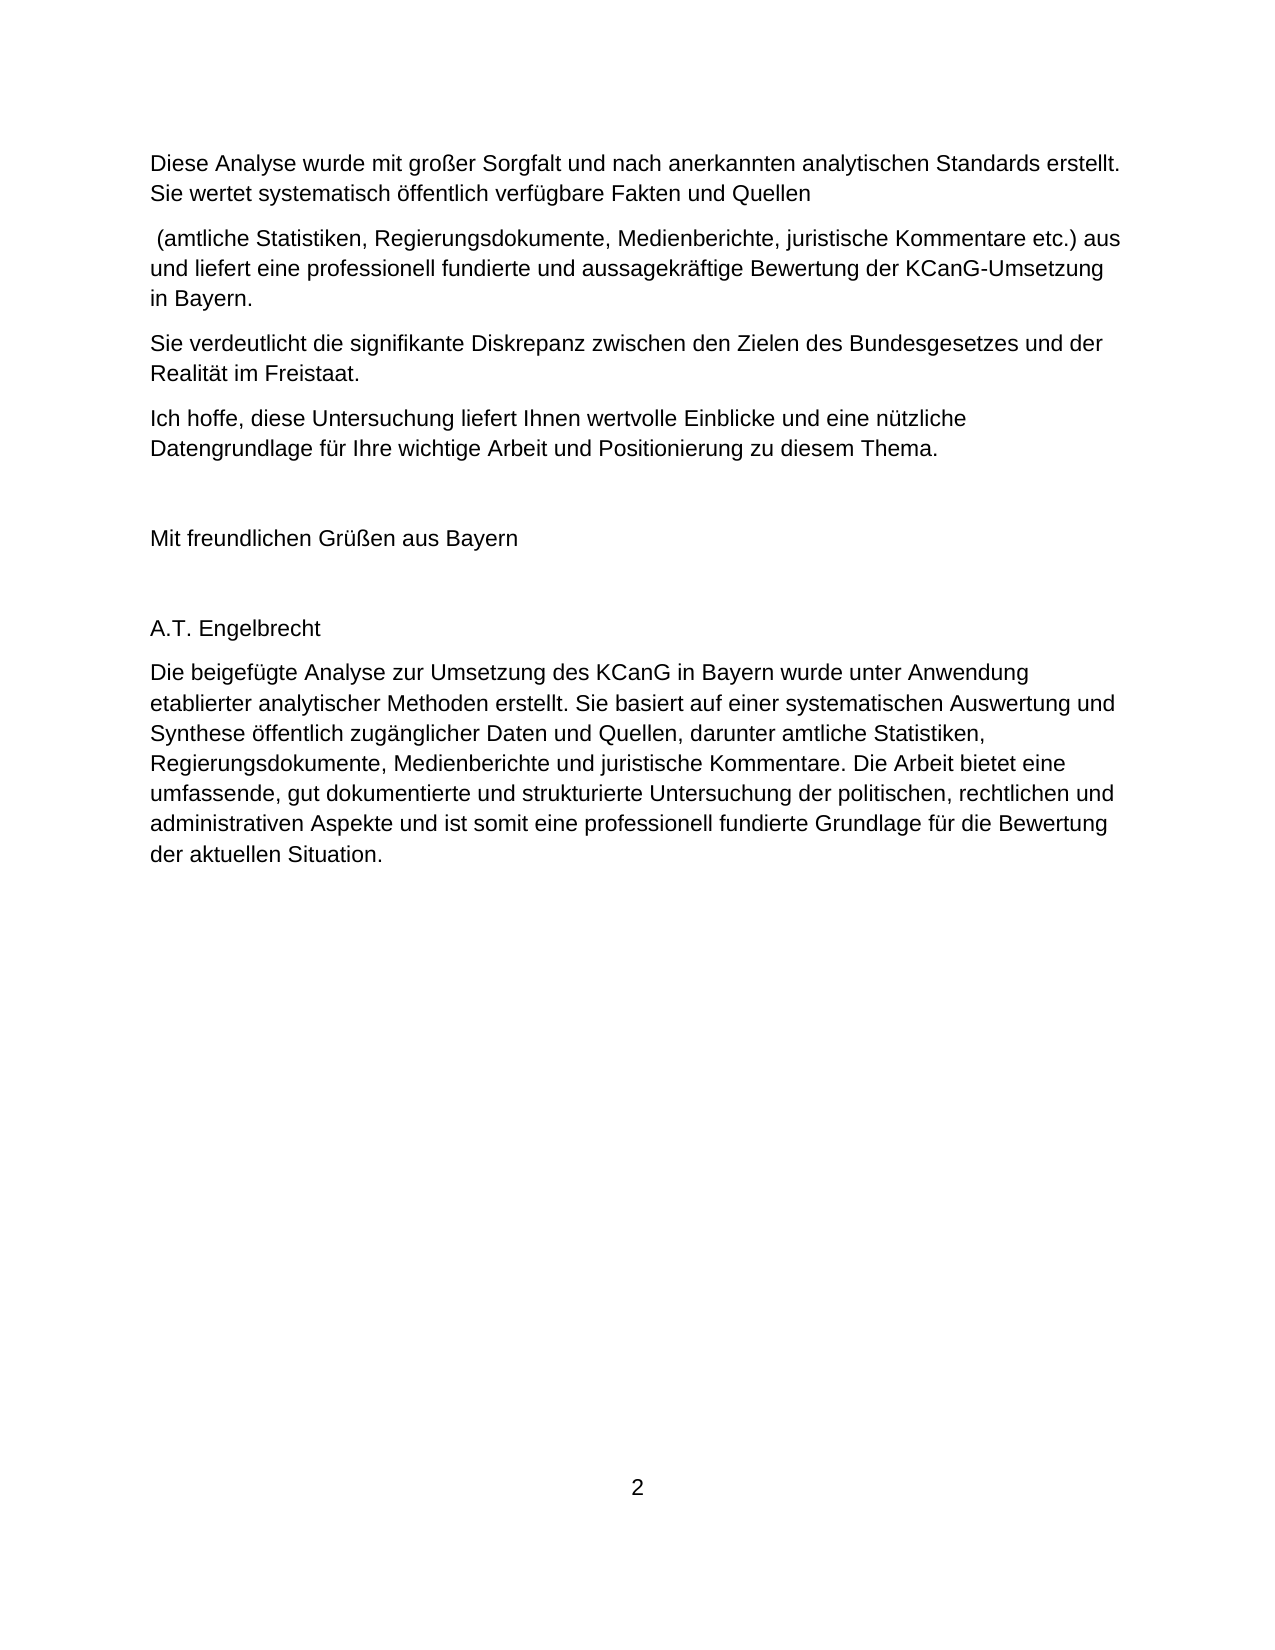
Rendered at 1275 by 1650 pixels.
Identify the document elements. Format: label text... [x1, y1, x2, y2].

text Die beigefügte Analyse zur Umsetzung des KCanG in Bayern wurde unter Anwendung etablierter analytischer Methoden erstellt. Sie basiert auf einer systematischen Auswertung und Synthese öffentlich zugänglicher Daten und Quellen, darunter amtliche Statistiken, Regierungsdokumente, Medienberichte und juristische Kommentare. Die Arbeit bietet eine umfassende, gut dokumentierte und strukturierte Untersuchung der politischen, rechtlichen und administrativen Aspekte und ist somit eine professionell fundierte Grundlage für die Bewertung der aktuellen Situation. [150, 659, 1125, 867]
text Diese Analyse wurde mit großer Sorgfalt und nach anerkannten analytischen Standards erstellt. Sie wertet systematisch öffentlich verfügbare Fakten und Quellen [150, 150, 1125, 207]
text Ich hoffe, diese Untersuchung liefert Ihnen wertvolle Einblicke und eine nützliche Datengrundlage für Ihre wichtige Arbeit und Positionierung zu diesem Thema. [150, 405, 1125, 462]
text Sie verdeutlicht die signifikante Diskrepanz zwischen den Zielen des Bundesgesetzes und der Realität im Freistaat. [150, 330, 1125, 387]
text (amtliche Statistiken, Regierungsdokumente, Medienberichte, juristische Kommentare etc.) aus und liefert eine professionell fundierte und aussagekräftige Bewertung der KCanG-Umsetzung in Bayern. [150, 225, 1125, 312]
text A.T. Engelbrecht [150, 614, 1125, 641]
text Mit freundlichen Grüßen aus Bayern [150, 525, 1125, 551]
